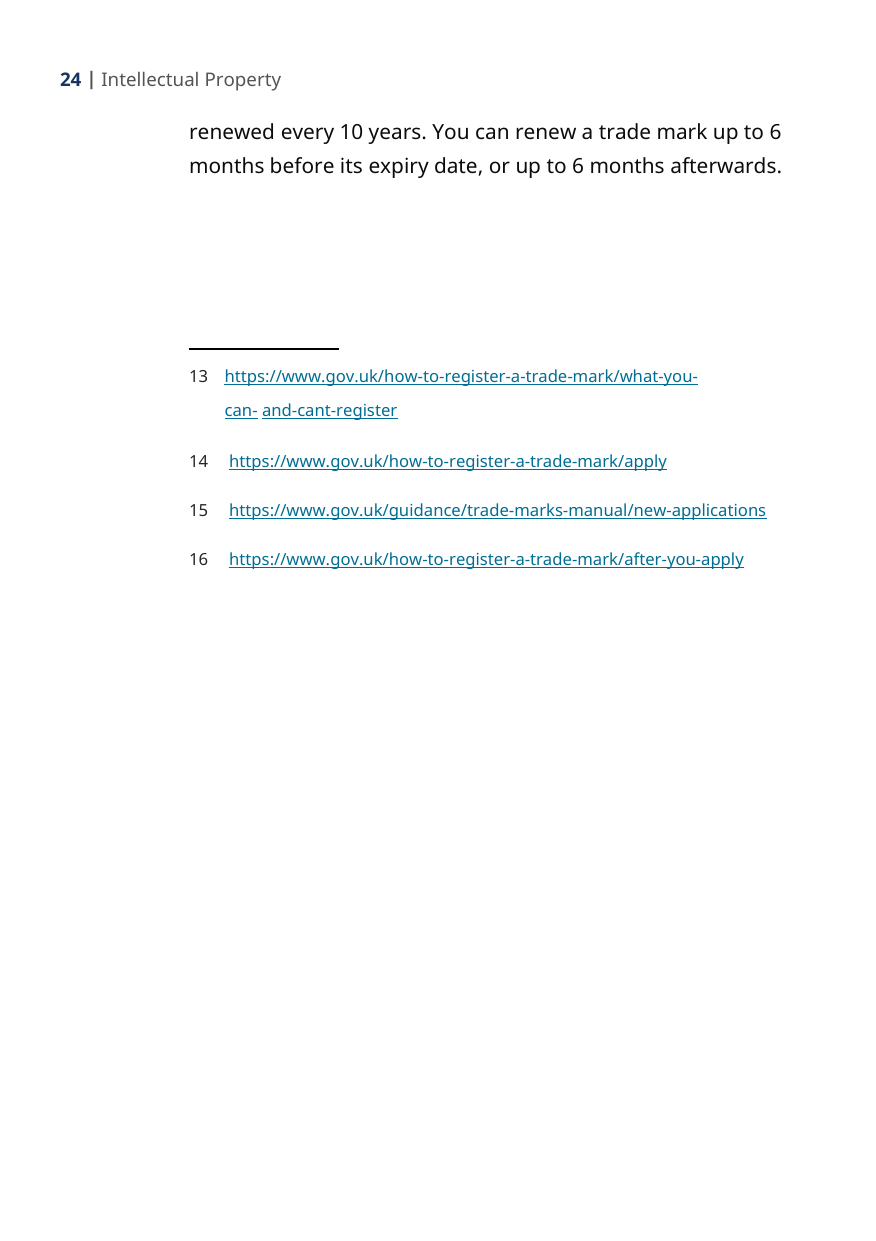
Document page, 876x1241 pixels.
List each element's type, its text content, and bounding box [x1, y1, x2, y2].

list https://www.gov.uk/guidance/trade-marks-manual/new-applications [189, 499, 829, 521]
text renewed every 10 years. You can renew a trade mark up to 6 months before its expiry date, or up to 6 months afterwards. [189, 117, 805, 179]
picture [389, 552, 393, 565]
picture [389, 454, 393, 467]
list https://www.gov.uk/how-to-register-a-trade-mark/after-you-apply [189, 548, 829, 571]
list https://www.gov.uk/how-to-register-a-trade-mark/apply [189, 449, 829, 472]
list https://www.gov.uk/how-to-register-a-trade-mark/what-you-can- and-cant-register [189, 365, 727, 421]
